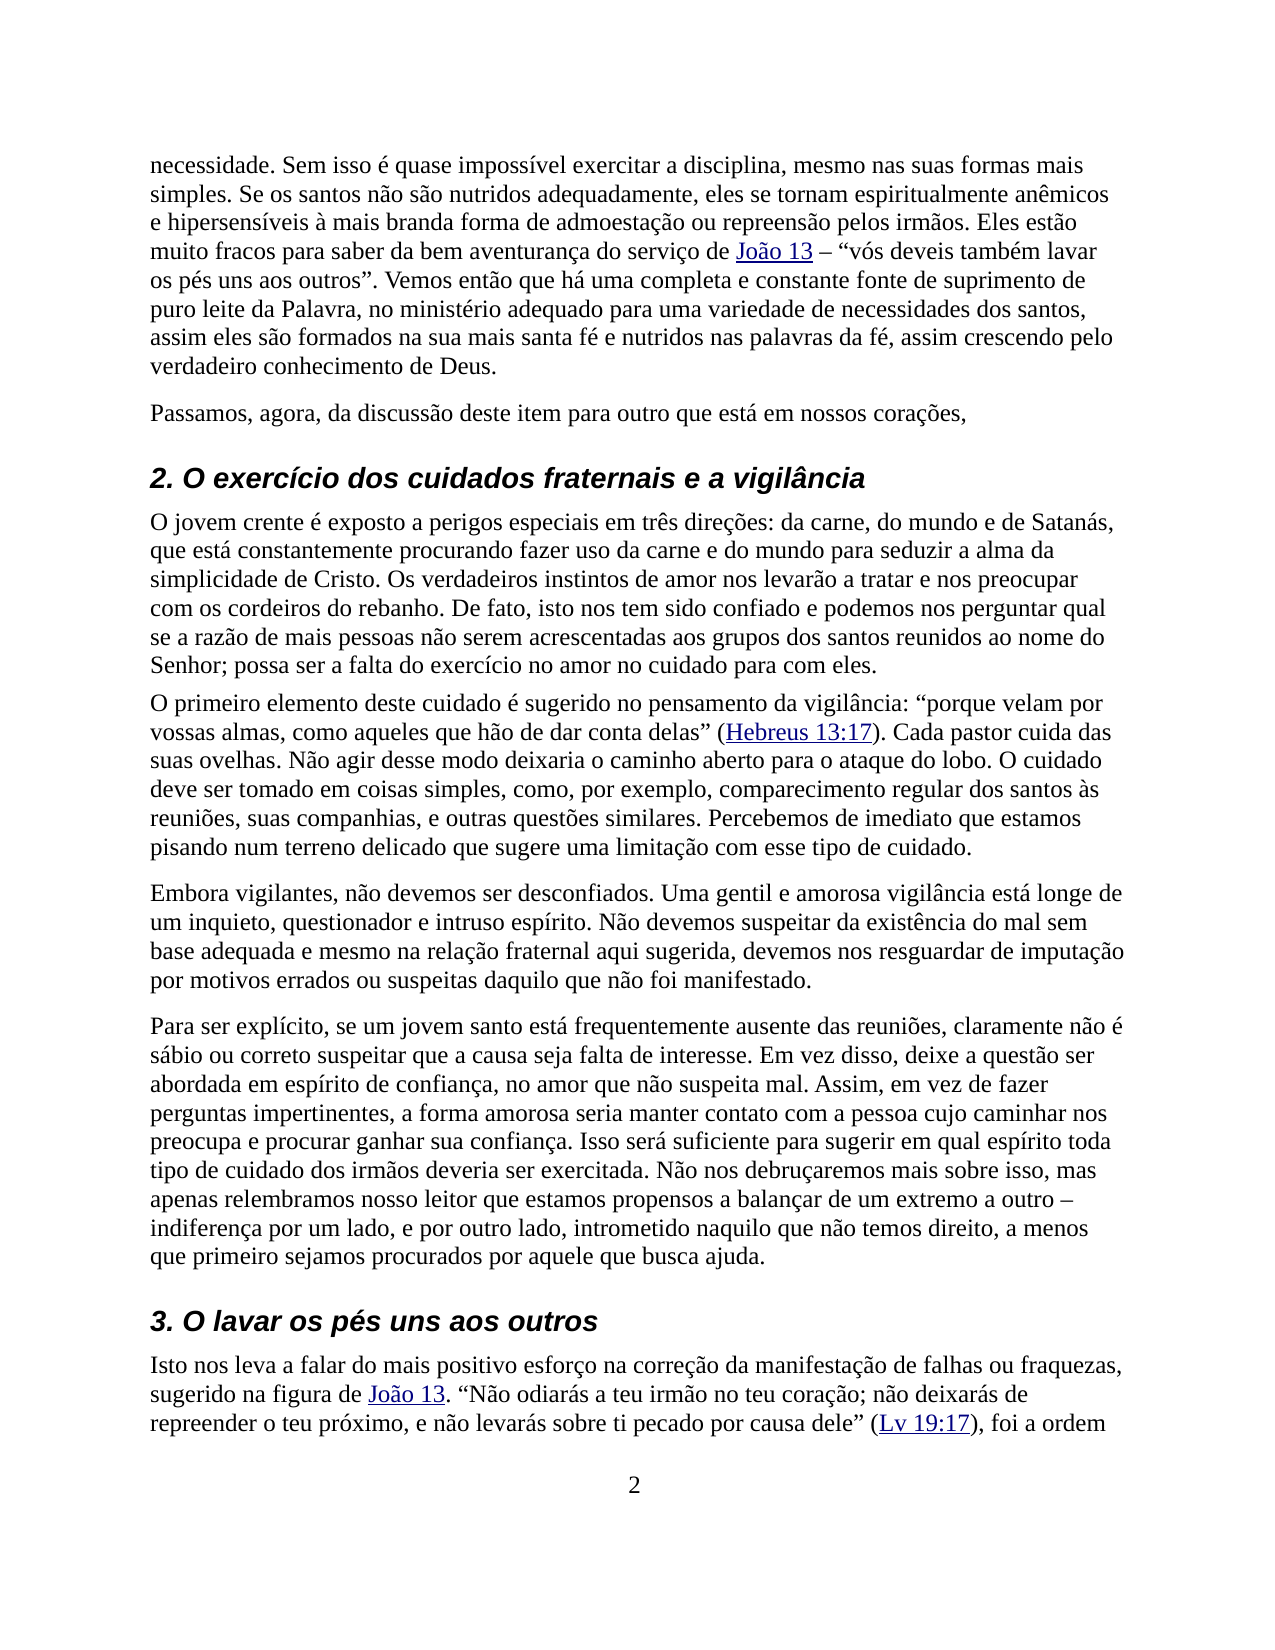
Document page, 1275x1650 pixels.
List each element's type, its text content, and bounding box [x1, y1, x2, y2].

text Para ser explícito, se um jovem santo está frequentemente ausente das reuniões, claramente não é sábio ou correto suspeitar que a causa seja falta de interesse. Em vez disso, deixe a questão ser abordada em espírito de confiança, no amor que não suspeita mal. Assim, em vez de fazer perguntas impertinentes, a forma amorosa seria manter contato com a pessoa cujo caminhar nos preocupa e procurar ganhar sua confiança. Isso será suficiente para sugerir em qual espírito toda tipo de cuidado dos irmãos deveria ser exercitada. Não nos debruçaremos mais sobre isso, mas apenas relembramos nosso leitor que estamos propensos a balançar de um extremo a outro – indiferença por um lado, e por outro lado, intrometido naquilo que não temos direito, a menos que primeiro sejamos procurados por aquele que busca ajuda. [150, 1011, 1125, 1270]
text Passamos, agora, da discussão deste item para outro que está em nossos corações, [150, 398, 1125, 427]
subtitle 3. O lavar os pés uns aos outros [150, 1304, 1125, 1338]
subtitle 2. O exercício dos cuidados fraternais e a vigilância [150, 461, 1125, 494]
text Isto nos leva a falar do mais positivo esforço na correção da manifestação de falhas ou fraquezas, sugerido na figura de João 13. “Não odiarás a teu irmão no teu coração; não deixarás de repreender o teu próximo, e não levarás sobre ti pecado por causa dele” (Lv 19:17), foi a ordem [150, 1350, 1125, 1436]
text O jovem crente é exposto a perigos especiais em três direções: da carne, do mundo e de Satanás, que está constantemente procurando fazer uso da carne e do mundo para seduzir a alma da simplicidade de Cristo. Os verdadeiros instintos de amor nos levarão a tratar e nos preocupar com os cordeiros do rebanho. De fato, isto nos tem sido confiado e podemos nos perguntar qual se a razão de mais pessoas não serem acrescentadas aos grupos dos santos reunidos ao nome do Senhor; possa ser a falta do exercício no amor no cuidado para com eles. [150, 507, 1125, 679]
text necessidade. Sem isso é quase impossível exercitar a disciplina, mesmo nas suas formas mais simples. Se os santos não são nutridos adequadamente, eles se tornam espiritualmente anêmicos e hipersensíveis à mais branda forma de admoestação ou repreensão pelos irmãos. Eles estão muito fracos para saber da bem aventurança do serviço de João 13 – “vós deveis também lavar os pés uns aos outros”. Vemos então que há uma completa e constante fonte de suprimento de puro leite da Palavra, no ministério adequado para uma variedade de necessidades dos santos, assim eles são formados na sua mais santa fé e nutridos nas palavras da fé, assim crescendo pelo verdadeiro conhecimento de Deus. [150, 150, 1125, 380]
text Embora vigilantes, não devemos ser desconfiados. Uma gentil e amorosa vigilância está longe de um inquieto, questionador e intruso espírito. Não devemos suspeitar da existência do mal sem base adequada e mesmo na relação fraternal aqui sugerida, devemos nos resguardar de imputação por motivos errados ou suspeitas daquilo que não foi manifestado. [150, 878, 1125, 993]
text O primeiro elemento deste cuidado é sugerido no pensamento da vigilância: “porque velam por vossas almas, como aqueles que hão de dar conta delas” (Hebreus 13:17). Cada pastor cuida das suas ovelhas. Não agir desse modo deixaria o caminho aberto para o ataque do lobo. O cuidado deve ser tomado em coisas simples, como, por exemplo, comparecimento regular dos santos às reuniões, suas companhias, e outras questões similares. Percebemos de imediato que estamos pisando num terreno delicado que sugere uma limitação com esse tipo de cuidado. [150, 688, 1125, 861]
